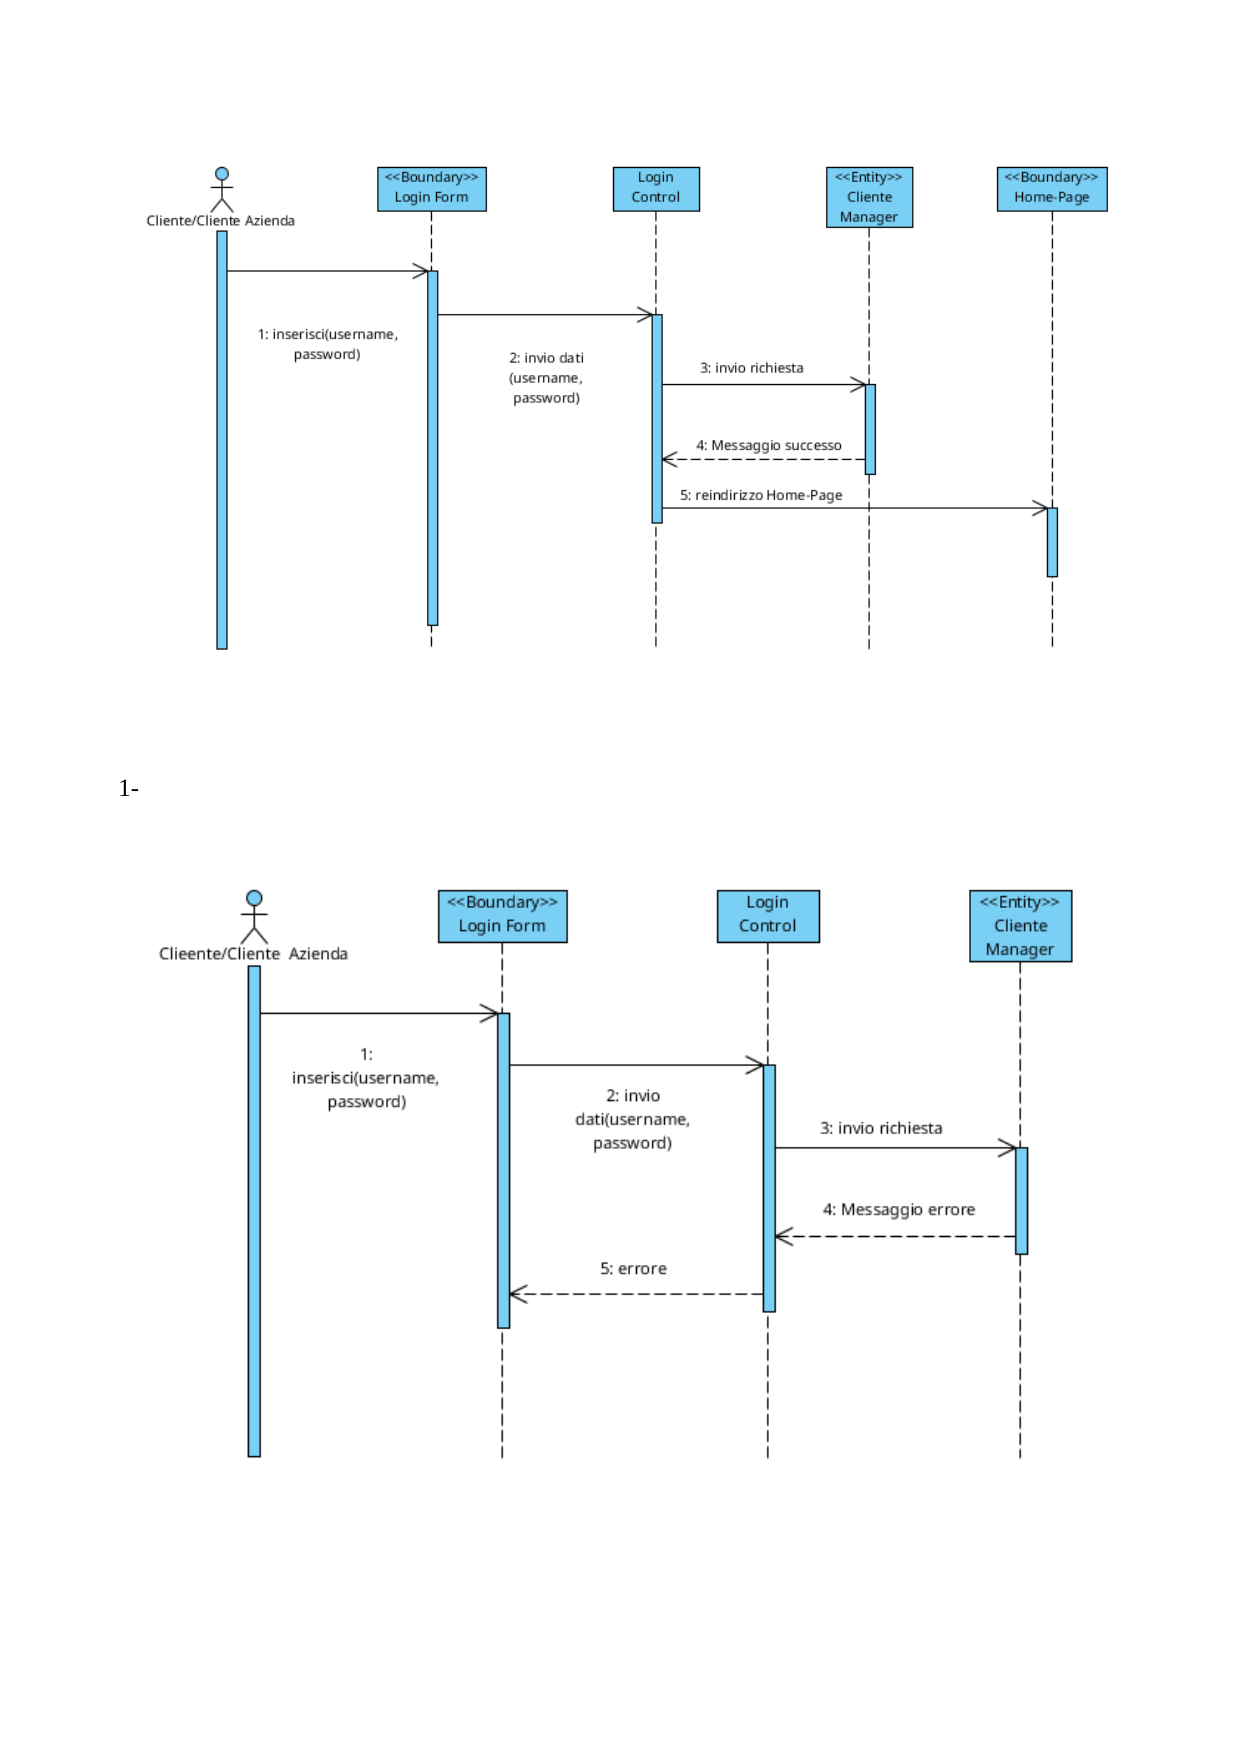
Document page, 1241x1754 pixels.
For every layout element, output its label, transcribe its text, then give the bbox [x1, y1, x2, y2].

picture [118, 871, 1123, 1536]
text 1- [118, 773, 1122, 802]
picture [118, 147, 1123, 676]
